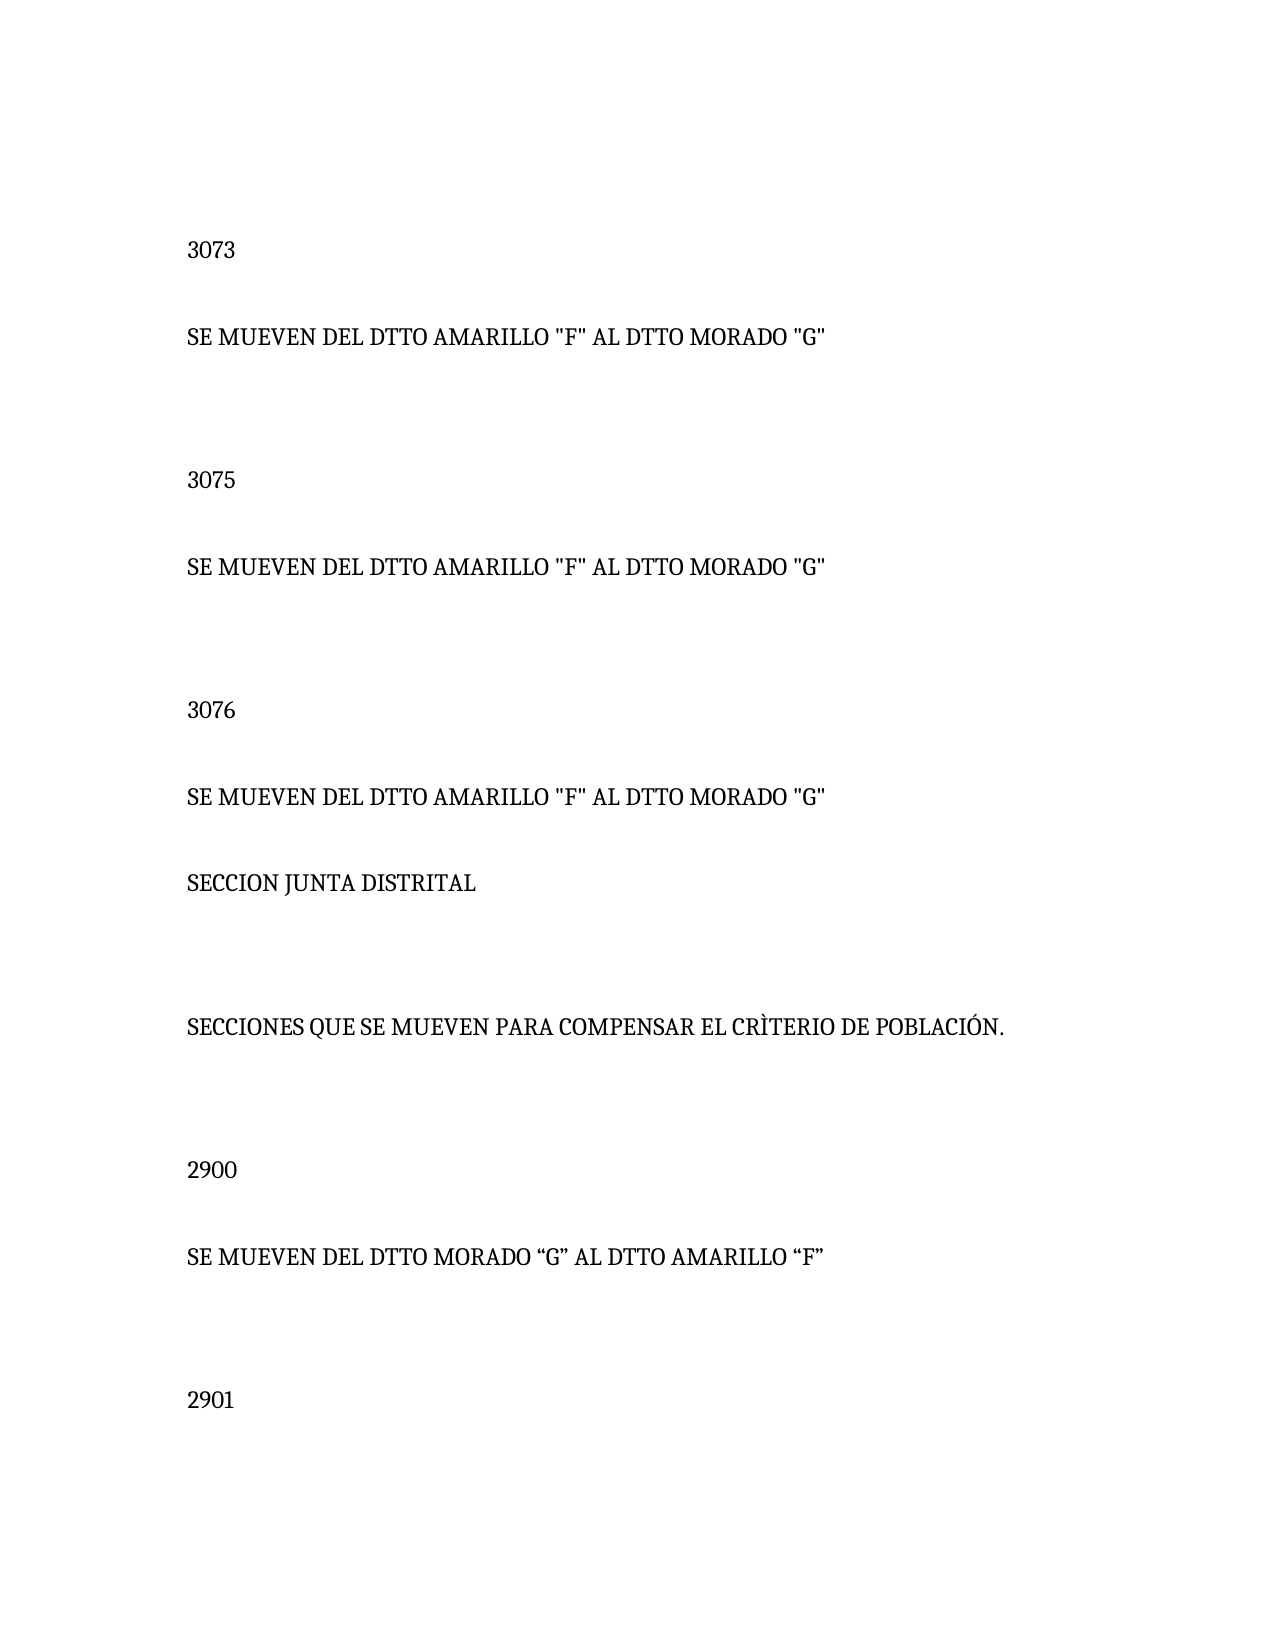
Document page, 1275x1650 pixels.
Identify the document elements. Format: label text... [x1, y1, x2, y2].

text SE MUEVEN DEL DTTO MORADO “G” AL DTTO AMARILLO “F” [187, 1242, 1087, 1271]
text 2900 [187, 1156, 1087, 1185]
text 2901 [187, 1386, 1087, 1415]
text SE MUEVEN DEL DTTO AMARILLO "F" AL DTTO MORADO "G" [187, 782, 1087, 811]
text SE MUEVEN DEL DTTO AMARILLO "F" AL DTTO MORADO "G" [187, 322, 1087, 351]
text SECCIONES QUE SE MUEVEN PARA COMPENSAR EL CRÌTERIO DE POBLACIÓN. [187, 1012, 1087, 1041]
text SECCION JUNTA DISTRITAL [187, 869, 1087, 897]
text 3073 [187, 236, 1087, 265]
text 3075 [187, 466, 1087, 495]
text 3076 [187, 696, 1087, 725]
text SE MUEVEN DEL DTTO AMARILLO "F" AL DTTO MORADO "G" [187, 552, 1087, 581]
